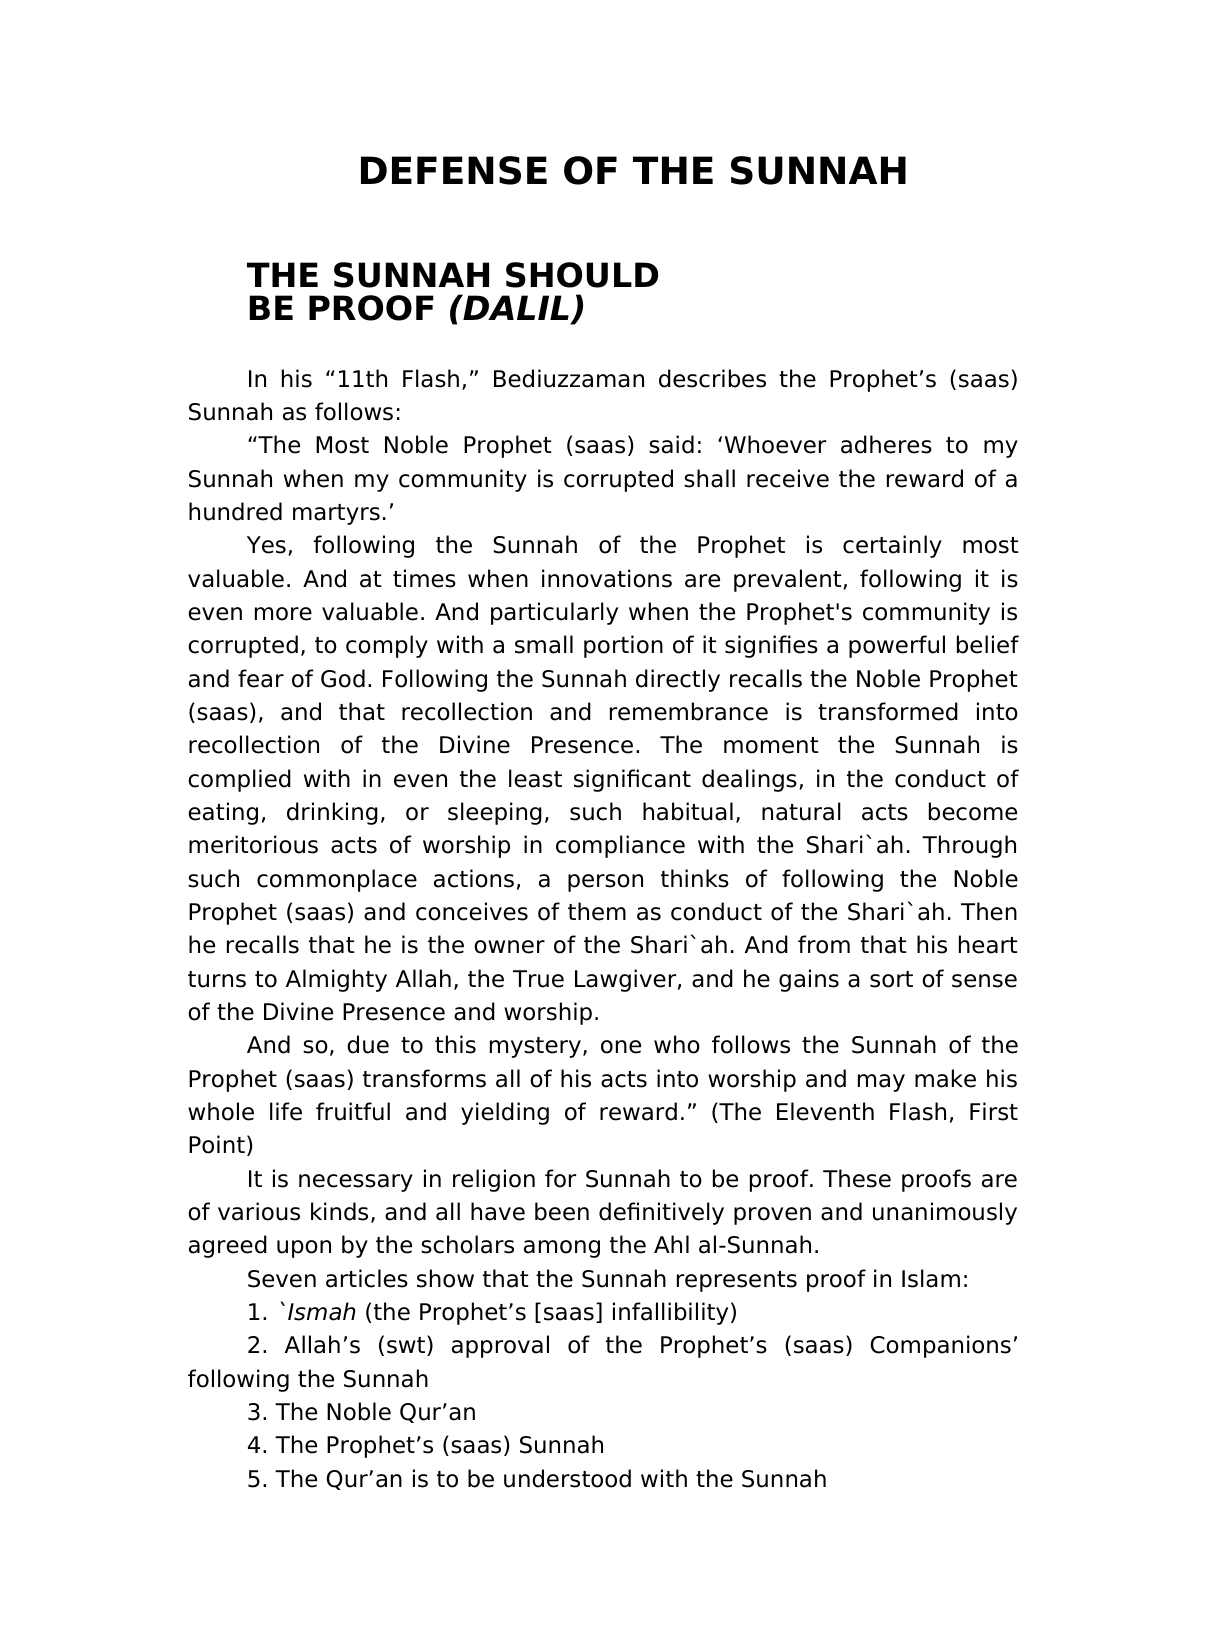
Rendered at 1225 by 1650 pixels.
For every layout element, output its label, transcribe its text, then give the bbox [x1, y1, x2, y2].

text 1. `Ismah (the Prophet’s [saas] infallibility) [187, 1294, 1020, 1327]
text 2. Allah’s (swt) approval of the Prophet’s (saas) Companions’ following the Sunnah [187, 1327, 1020, 1394]
text It is necessary in religion for Sunnah to be proof. These proofs are of various kinds, and all have been definitively proven and unanimously agreed upon by the scholars among the Ahl al-Sunnah. [187, 1160, 1020, 1260]
text In his “11th Flash,” Bediuzzaman describes the Prophet’s (saas) Sunnah as follows: [187, 360, 1020, 427]
text 5. The Qur’an is to be understood with the Sunnah [187, 1460, 1020, 1494]
text BE PROOF (DALIL) [187, 294, 1020, 327]
text 3. The Noble Qur’an [187, 1394, 1020, 1427]
text 4. The Prophet’s (saas) Sunnah [187, 1427, 1020, 1460]
text And so, due to this mystery, one who follows the Sunnah of the Prophet (saas) transforms all of his acts into worship and may make his whole life fruitful and yielding of reward.” (The Eleventh Flash, First Point) [187, 1027, 1020, 1160]
text Seven articles show that the Sunnah represents proof in Islam: [187, 1260, 1020, 1294]
text DEFENSE OF THE SUNNAH [187, 150, 1020, 194]
text “The Most Noble Prophet (saas) said: ‘Whoever adheres to my Sunnah when my community is corrupted shall receive the reward of a hundred martyrs.’ [187, 427, 1020, 527]
text THE SUNNAH SHOULD [187, 260, 1020, 294]
text Yes, following the Sunnah of the Prophet is certainly most valuable. And at times when innovations are prevalent, following it is even more valuable. And particularly when the Prophet's community is corrupted, to comply with a small portion of it signifies a powerful belief and fear of God. Following the Sunnah directly recalls the Noble Prophet (saas), and that recollection and remembrance is transformed into recollection of the Divine Presence. The moment the Sunnah is complied with in even the least significant dealings, in the conduct of eating, drinking, or sleeping, such habitual, natural acts become meritorious acts of worship in compliance with the Shari`ah. Through such commonplace actions, a person thinks of following the Noble Prophet (saas) and conceives of them as conduct of the Shari`ah. Then he recalls that he is the owner of the Shari`ah. And from that his heart turns to Almighty Allah, the True Lawgiver, and he gains a sort of sense of the Divine Presence and worship. [187, 527, 1020, 1027]
